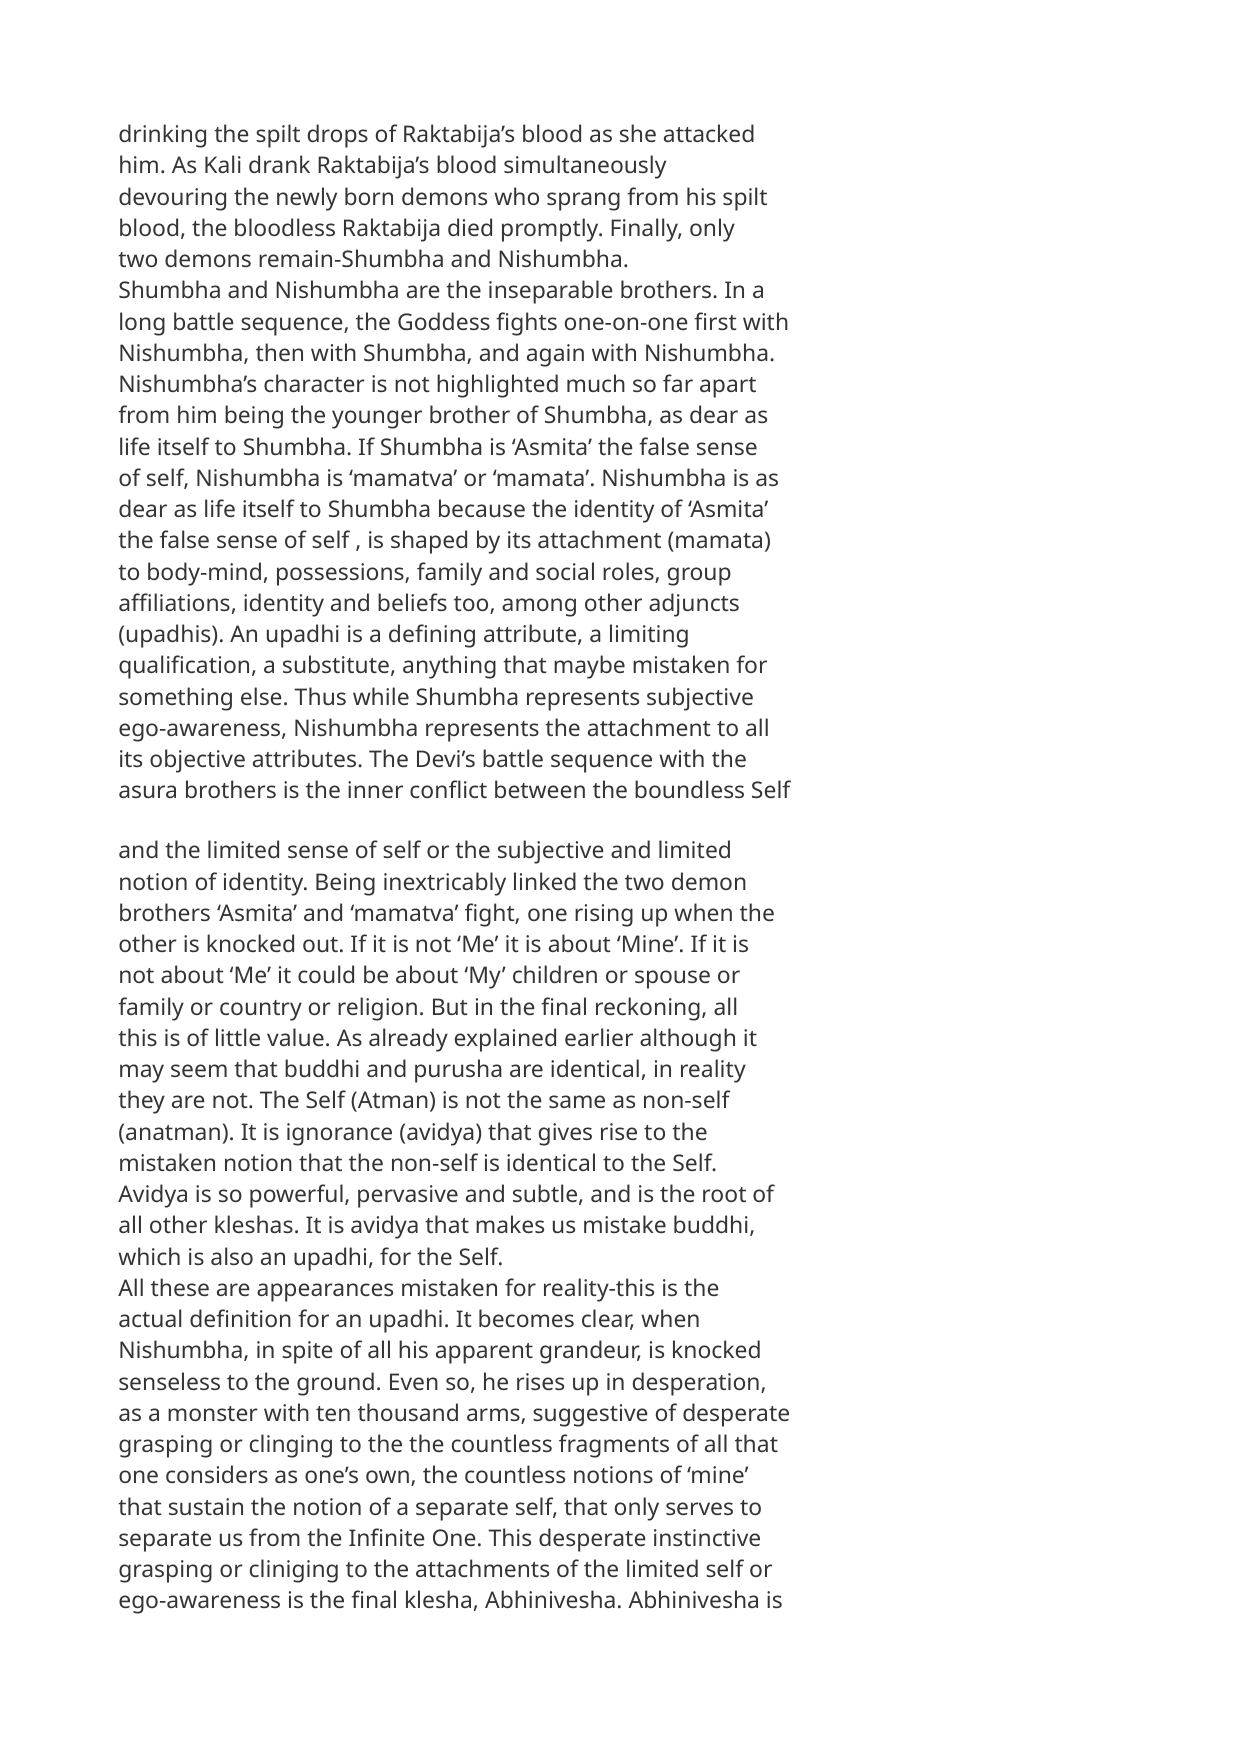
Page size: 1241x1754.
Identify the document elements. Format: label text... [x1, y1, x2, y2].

text Nishumbha, then with Shumbha, and again with Nishumbha. [118, 337, 1122, 368]
text family or country or religion. But in the final reckoning, all [118, 991, 1122, 1022]
text two demons remain-Shumbha and Nishumbha. [118, 243, 1122, 274]
text one considers as one’s own, the countless notions of ‘mine’ [118, 1459, 1122, 1491]
text (upadhis). An upadhi is a defining attribute, a limiting [118, 618, 1122, 649]
text grasping or clinging to the the countless fragments of all that [118, 1428, 1122, 1459]
text Avidya is so powerful, pervasive and subtle, and is the root of [118, 1178, 1122, 1209]
text All these are appearances mistaken for reality-this is the [118, 1272, 1122, 1303]
text blood, the bloodless Raktabija died promptly. Finally, only [118, 212, 1122, 243]
text devouring the newly born demons who sprang from his spilt [118, 181, 1122, 212]
text qualification, a substitute, anything that maybe mistaken for [118, 649, 1122, 681]
text as a monster with ten thousand arms, suggestive of desperate [118, 1397, 1122, 1428]
text of self, Nishumbha is ‘mamatva’ or ‘mamata’. Nishumbha is as [118, 462, 1122, 493]
text him. As Kali drank Raktabija’s blood simultaneously [118, 149, 1122, 181]
text Shumbha and Nishumbha are the inseparable brothers. In a [118, 274, 1122, 306]
text actual definition for an upadhi. It becomes clear, when [118, 1303, 1122, 1334]
text this is of little value. As already explained earlier although it [118, 1022, 1122, 1053]
text life itself to Shumbha. If Shumbha is ‘Asmita’ the false sense [118, 431, 1122, 462]
text and the limited sense of self or the subjective and limited [118, 834, 1122, 866]
text asura brothers is the inner conflict between the boundless Self [118, 774, 1122, 806]
text separate us from the Infinite One. This desperate instinctive [118, 1522, 1122, 1553]
text something else. Thus while Shumbha represents subjective [118, 681, 1122, 712]
text other is knocked out. If it is not ‘Me’ it is about ‘Mine’. If it is [118, 928, 1122, 959]
text affiliations, identity and beliefs too, among other adjuncts [118, 587, 1122, 618]
text may seem that buddhi and purusha are identical, in reality [118, 1053, 1122, 1084]
text Nishumbha’s character is not highlighted much so far apart [118, 368, 1122, 399]
text brothers ‘Asmita’ and ‘mamatva’ fight, one rising up when the [118, 897, 1122, 928]
text Nishumbha, in spite of all his apparent grandeur, is knocked [118, 1334, 1122, 1366]
text long battle sequence, the Goddess fights one-on-one first with [118, 306, 1122, 337]
text drinking the spilt drops of Raktabija’s blood as she attacked [118, 118, 1122, 149]
text that sustain the notion of a separate self, that only serves to [118, 1491, 1122, 1522]
text dear as life itself to Shumbha because the identity of ‘Asmita’ [118, 493, 1122, 524]
text notion of identity. Being inextricably linked the two demon [118, 866, 1122, 897]
text to body-mind, possessions, family and social roles, group [118, 556, 1122, 587]
text grasping or cliniging to the attachments of the limited self or [118, 1553, 1122, 1584]
text senseless to the ground. Even so, he rises up in desperation, [118, 1366, 1122, 1397]
text ego-awareness, Nishumbha represents the attachment to all [118, 712, 1122, 743]
text not about ‘Me’ it could be about ‘My’ children or spouse or [118, 959, 1122, 991]
text from him being the younger brother of Shumbha, as dear as [118, 399, 1122, 431]
text (anatman). It is ignorance (avidya) that gives rise to the [118, 1116, 1122, 1147]
text which is also an upadhi, for the Self. [118, 1241, 1122, 1272]
text they are not. The Self (Atman) is not the same as non-self [118, 1084, 1122, 1116]
text ego-awareness is the final klesha, Abhinivesha. Abhinivesha is [118, 1584, 1122, 1616]
text mistaken notion that the non-self is identical to the Self. [118, 1147, 1122, 1178]
text all other kleshas. It is avidya that makes us mistake buddhi, [118, 1209, 1122, 1241]
text its objective attributes. The Devi’s battle sequence with the [118, 743, 1122, 774]
text the false sense of self , is shaped by its attachment (mamata) [118, 524, 1122, 556]
